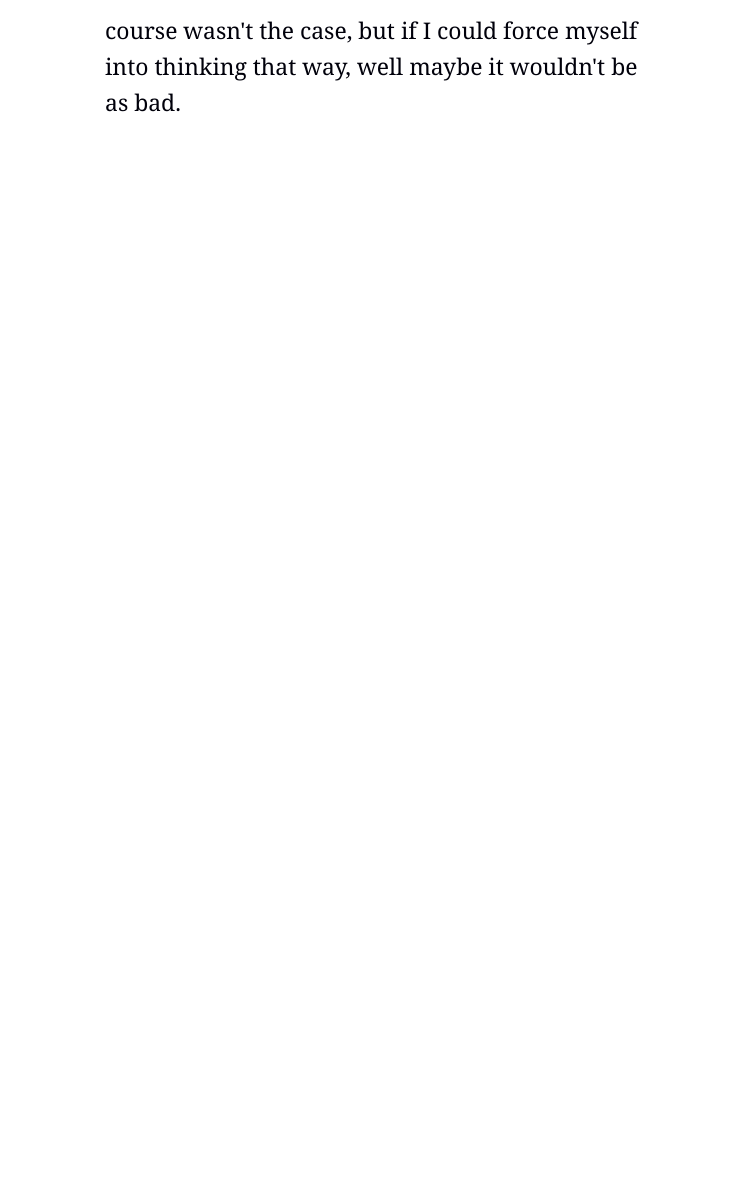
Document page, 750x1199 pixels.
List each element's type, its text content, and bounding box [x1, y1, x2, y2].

text course wasn't the case, but if I could force myself into thinking that way, well maybe it wouldn't be as bad. [105, 15, 645, 118]
